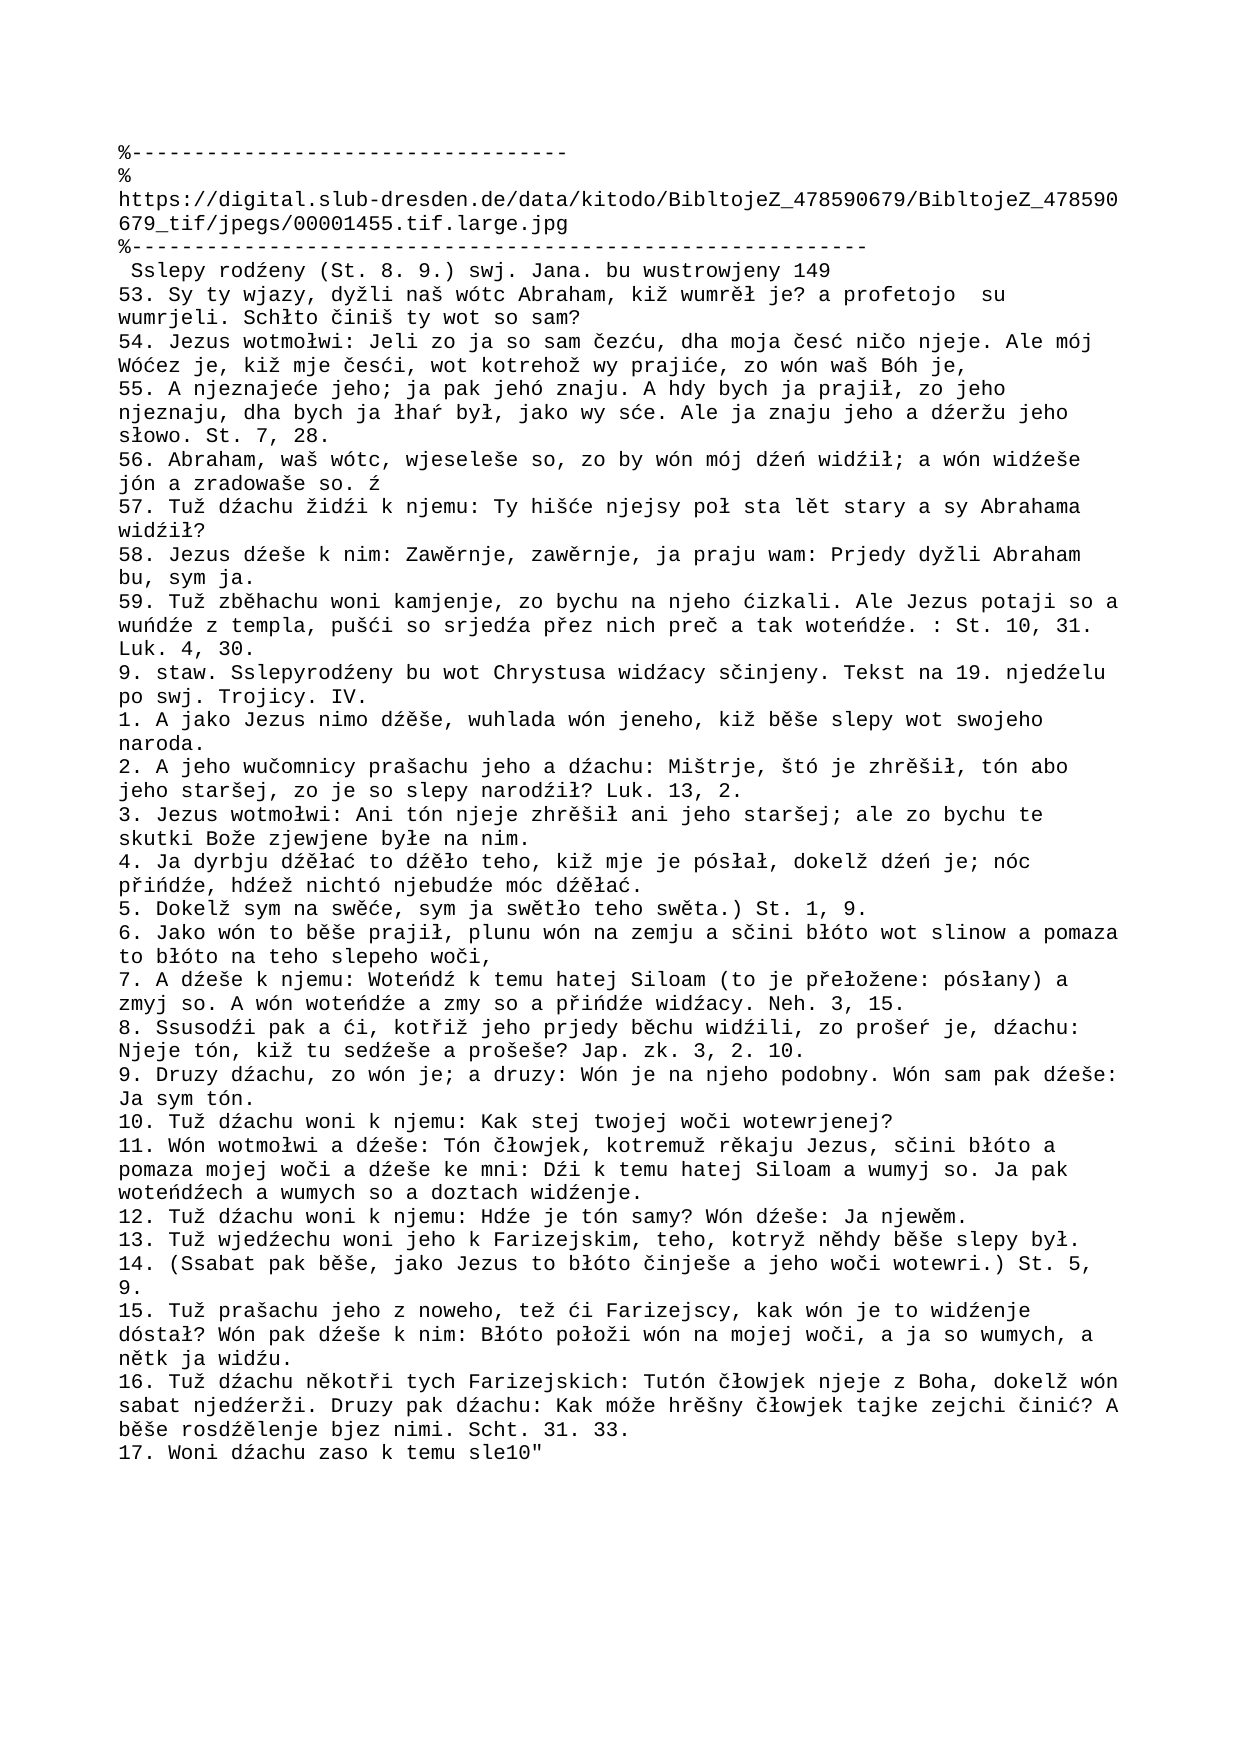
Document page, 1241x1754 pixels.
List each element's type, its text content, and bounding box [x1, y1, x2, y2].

text 57. Tuž dźachu židźi k njemu: Ty hišće njejsy poł sta lět stary a sy Abrahama widźił? [118, 496, 1122, 544]
text 8. Ssusodźi pak a ći, kotřiž jeho prjedy běchu widźili, zo prošeŕ je, dźachu: Njeje tón, kiž tu sedźeše a prošeše? Jap. zk. 3, 2. 10. [118, 1017, 1122, 1064]
text 16. Tuž dźachu někotři tych Farizejskich: Tutón čłowjek njeje z Boha, dokelž wón sabat njedźerži. Druzy pak dźachu: Kak móže hrěšny čłowjek tajke zejchi činić? A běše rosdźělenje bjez nimi. Scht. 31. 33. [118, 1371, 1122, 1442]
text 3. Jezus wotmołwi: Ani tón njeje zhrěšił ani jeho staršej; ale zo bychu te skutki Bože zjewjene byłe na nim. [118, 804, 1122, 851]
text % https://digital.slub-dresden.de/data/kitodo/BibltojeZ_478590679/BibltojeZ_478590679_tif/jpegs/00001455.tif.large.jpg [118, 165, 1122, 236]
text 9. staw. Sslepyrodźeny bu wot Chrystusa widźacy sčinjeny. Tekst na 19. njedźelu po swj. Trojicy. IV. [118, 662, 1122, 709]
text 58. Jezus dźeše k nim: Zawěrnje, zawěrnje, ja praju wam: Prjedy dyžli Abraham bu, sym ja. [118, 544, 1122, 591]
text 59. Tuž zběhachu woni kamjenje, zo bychu na njeho ćizkali. Ale Jezus potaji so a wuńdźe z templa, pušći so srjedźa přez nich preč a tak woteńdźe. : St. 10, 31. Luk. 4, 30. [118, 591, 1122, 662]
text 53. Sy ty wjazy, dyžli naš wótc Abraham, kiž wumrěł je? a profetojo su wumrjeli. Schłto činiš ty wot so sam? [118, 284, 1122, 331]
text 4. Ja dyrbju dźěłać to dźěło teho, kiž mje je pósłał, dokelž dźeń je; nóc přińdźe, hdźež nichtó njebudźe móc dźěłać. [118, 851, 1122, 898]
text Sslepy rodźeny (St. 8. 9.) swj. Jana. bu wustrowjeny 149 [118, 260, 1122, 284]
text 5. Dokelž sym na swěće, sym ja swětło teho swěta.) St. 1, 9. [118, 898, 1122, 922]
text 2. A jeho wučomnicy prašachu jeho a dźachu: Mištrje, štó je zhrěšił, tón abo jeho staršej, zo je so slepy narodźił? Luk. 13, 2. [118, 757, 1122, 804]
text 1. A jako Jezus nimo dźěše, wuhlada wón jeneho, kiž běše slepy wot swojeho naroda. [118, 709, 1122, 757]
text 17. Woni dźachu zaso k temu sle10" [118, 1442, 1122, 1466]
text 15. Tuž prašachu jeho z noweho, tež ći Farizejscy, kak wón je to widźenje dóstał? Wón pak dźeše k nim: Błóto połoži wón na mojej woči, a ja so wumych, a nětk ja widźu. [118, 1300, 1122, 1371]
text 10. Tuž dźachu woni k njemu: Kak stej twojej woči wotewrjenej? [118, 1111, 1122, 1135]
text 54. Jezus wotmołwi: Jeli zo ja so sam čezću, dha moja česć ničo njeje. Ale mój Wóćez je, kiž mje česći, wot kotrehož wy prajiće, zo wón waš Bóh je, [118, 331, 1122, 378]
text 12. Tuž dźachu woni k njemu: Hdźe je tón samy? Wón dźeše: Ja njewěm. [118, 1206, 1122, 1229]
text 11. Wón wotmołwi a dźeše: Tón čłowjek, kotremuž rěkaju Jezus, sčini błóto a pomaza mojej woči a dźeše ke mni: Dźi k temu hatej Siloam a wumyj so. Ja pak woteńdźech a wumych so a doztach widźenje. [118, 1135, 1122, 1206]
text 56. Abraham, waš wótc, wjeseleše so, zo by wón mój dźeń widźił; a wón widźeše jón a zradowaše so. ź [118, 449, 1122, 496]
text %----------------------------------- [118, 142, 1122, 165]
text 14. (Ssabat pak běše, jako Jezus to błóto činješe a jeho woči wotewri.) St. 5, 9. [118, 1253, 1122, 1300]
text 9. Druzy dźachu, zo wón je; a druzy: Wón je na njeho podobny. Wón sam pak dźeše: Ja sym tón. [118, 1064, 1122, 1111]
text 7. A dźeše k njemu: Woteńdź k temu hatej Siloam (to je přełožene: pósłany) a zmyj so. A wón woteńdźe a zmy so a přińdźe widźacy. Neh. 3, 15. [118, 969, 1122, 1017]
text 6. Jako wón to běše prajił, plunu wón na zemju a sčini błóto wot slinow a pomaza to błóto na teho slepeho woči, [118, 922, 1122, 969]
text %----------------------------------------------------------- [118, 236, 1122, 260]
text 55. A njeznajeće jeho; ja pak jehó znaju. A hdy bych ja prajił, zo jeho njeznaju, dha bych ja łhaŕ był, jako wy sće. Ale ja znaju jeho a dźeržu jeho słowo. St. 7, 28. [118, 378, 1122, 449]
text 13. Tuž wjedźechu woni jeho k Farizejskim, teho, kotryž něhdy běše slepy był. [118, 1229, 1122, 1253]
